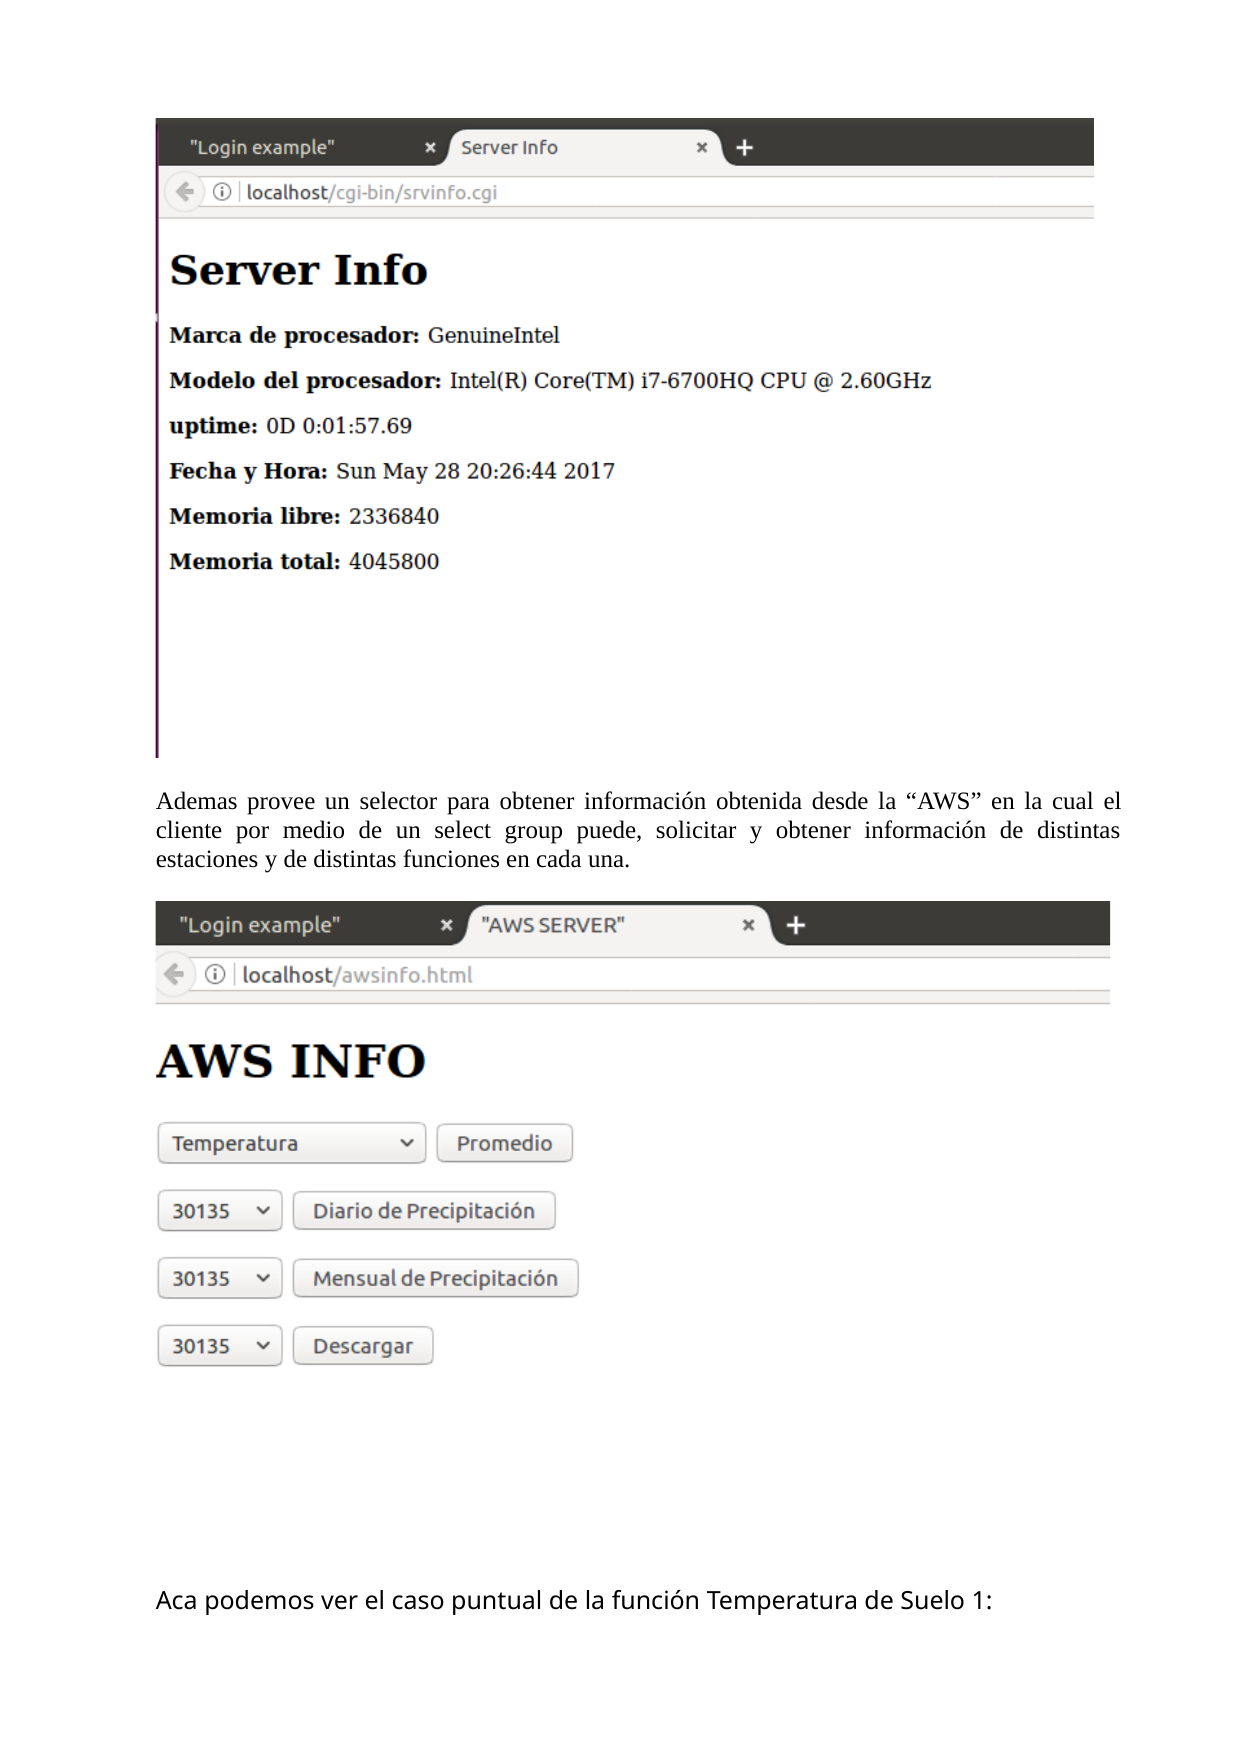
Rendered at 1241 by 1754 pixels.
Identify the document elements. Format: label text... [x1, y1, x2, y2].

text Ademas provee un selector para obtener información obtenida desde la “AWS” en la cual el cliente por medio de un select group puede, solicitar y obtener información de distintas estaciones y de distintas funciones en cada una. [156, 786, 1122, 873]
text Aca podemos ver el caso puntual de la función Temperatura de Suelo 1: [156, 1583, 1122, 1617]
